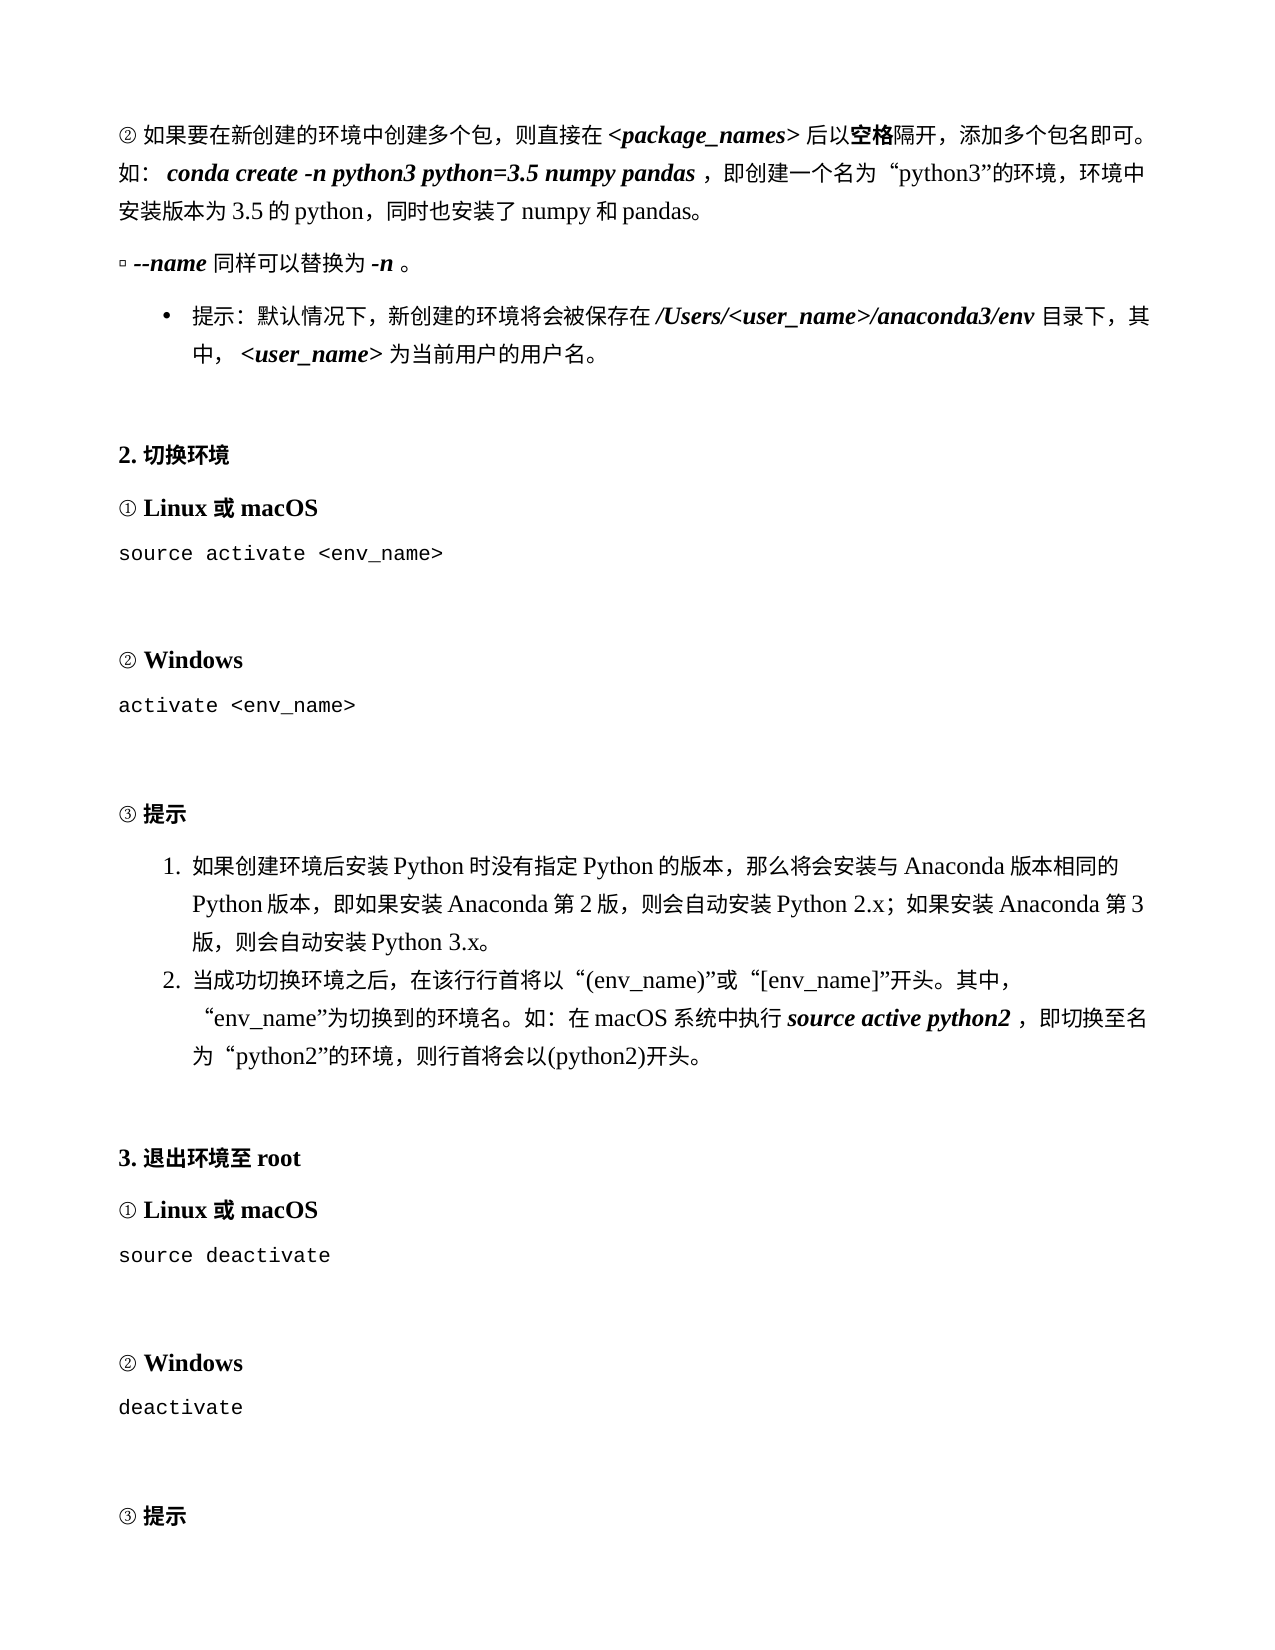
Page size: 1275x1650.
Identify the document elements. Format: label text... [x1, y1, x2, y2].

text ② 如果要在新创建的环境中创建多个包，则直接在 <package_names> 后以空格隔开，添加多个包名即可。如： conda create -n python3 python=3.5 numpy pandas ，即创建一个名为“python3”的环境，环境中安装版本为3.5的python，同时也安装了numpy和pandas。 [118, 118, 1157, 226]
text source deactivate [118, 1246, 1157, 1269]
text ③ 提示 [118, 1499, 1157, 1531]
text ③ 提示 [118, 797, 1157, 828]
text source activate <env_name> [118, 543, 1157, 567]
text ① Linux 或 macOS [118, 1193, 1157, 1225]
text ② Windows [118, 1348, 1157, 1376]
list 当成功切换环境之后，在该行行首将以“(env_name)”或“[env_name]”开头。其中，“env_name”为切换到的环境名。如：在macOS系统中执行 source active python2 ，即切换至名为“python2”的环境，则行首将会以(python2)开头。 [162, 963, 1157, 1071]
text deactivate [118, 1397, 1157, 1420]
text ② Windows [118, 646, 1157, 674]
list 如果创建环境后安装Python时没有指定Python的版本，那么将会安装与Anaconda版本相同的Python版本，即如果安装Anaconda第2版，则会自动安装Python 2.x；如果安装Anaconda第3版，则会自动安装Python 3.x。 [162, 849, 1157, 957]
text 2. 切换环境 [118, 438, 1157, 470]
text ① Linux 或 macOS [118, 491, 1157, 523]
list 提示：默认情况下，新创建的环境将会被保存在 /Users/<user_name>/anaconda3/env 目录下，其中， <user_name> 为当前用户的用户名。 [162, 299, 1157, 368]
text 3. 退出环境至root [118, 1141, 1157, 1172]
text ▫ --name 同样可以替换为 -n 。 [118, 246, 1157, 278]
text activate <env_name> [118, 695, 1157, 718]
